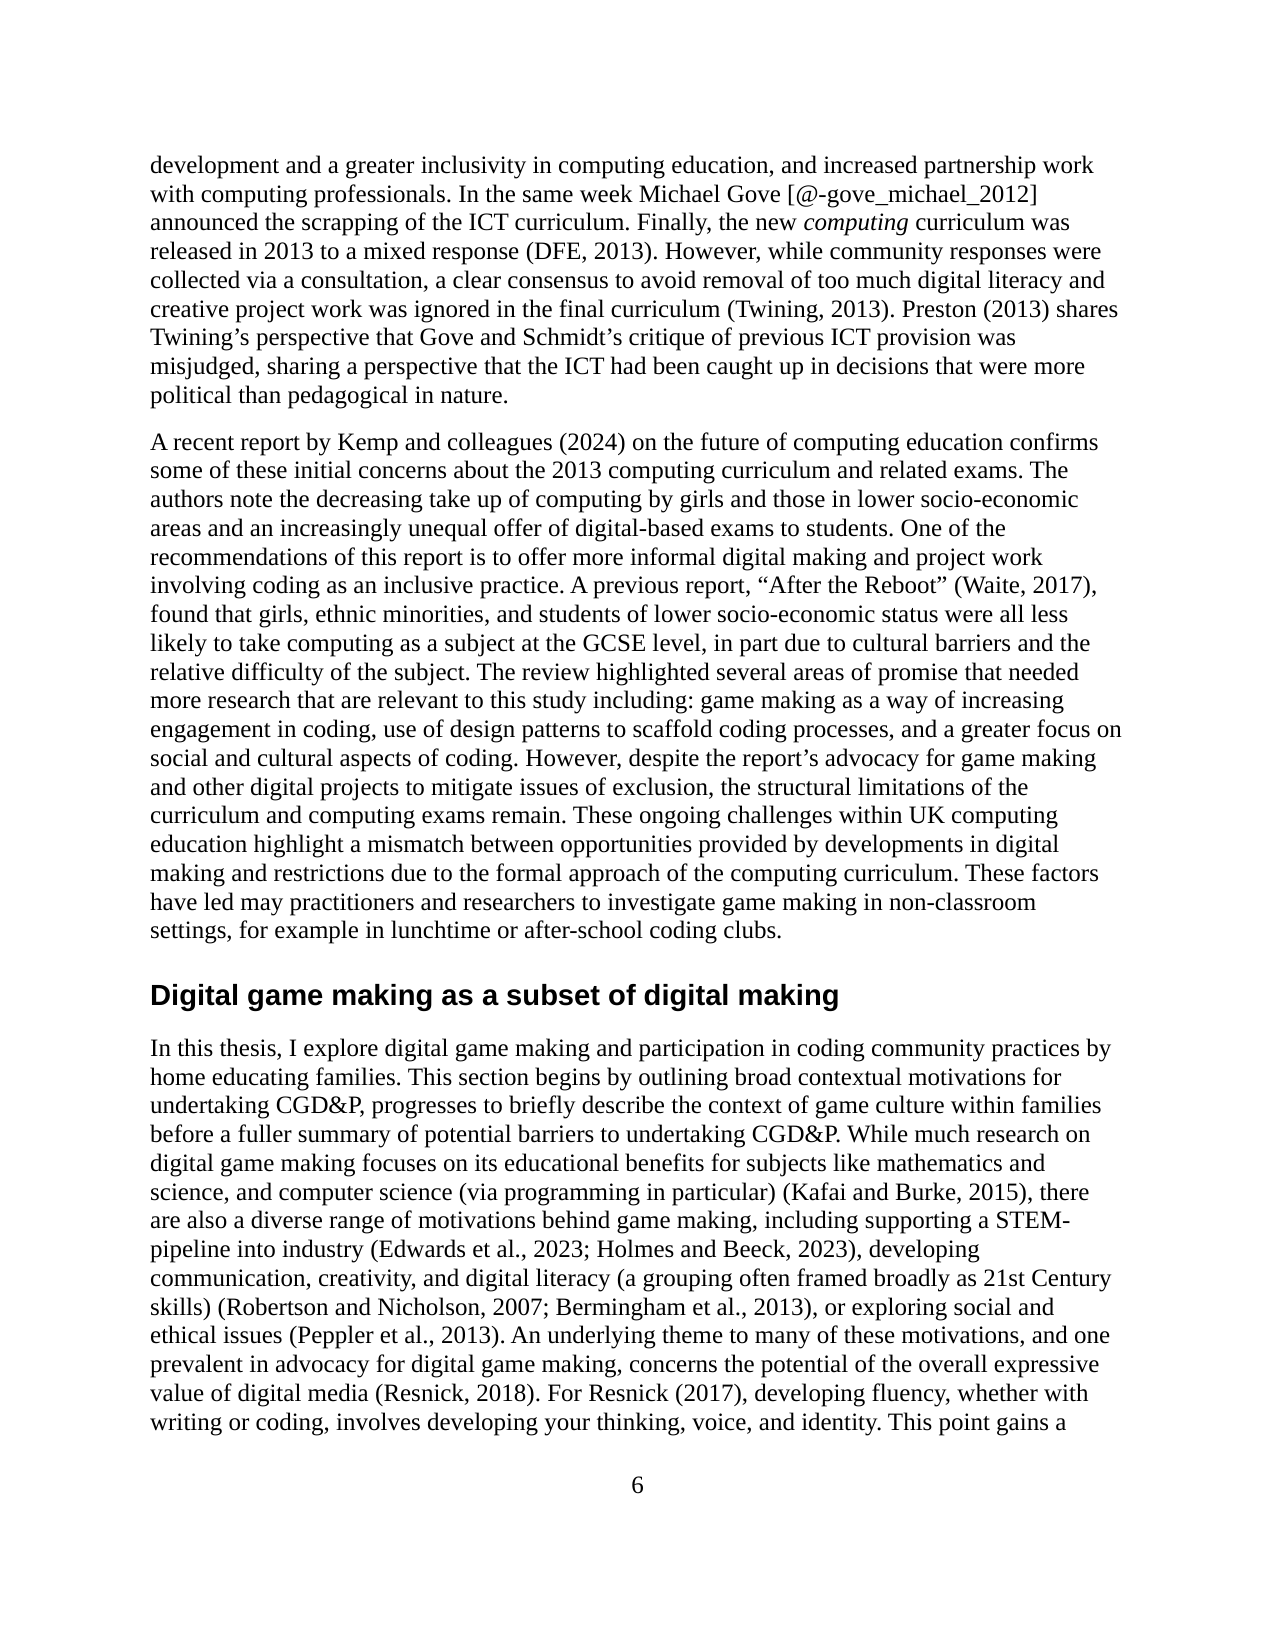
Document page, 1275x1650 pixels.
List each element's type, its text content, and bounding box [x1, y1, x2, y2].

subtitle Digital game making as a subset of digital making [150, 978, 1125, 1012]
text A recent report by Kemp and colleagues (2024) on the future of computing education confirms some of these initial concerns about the 2013 computing curriculum and related exams. The authors note the decreasing take up of computing by girls and those in lower socio-economic areas and an increasingly unequal offer of digital-based exams to students. One of the recommendations of this report is to offer more informal digital making and project work involving coding as an inclusive practice. A previous report, “After the Reboot” (Waite, 2017), found that girls, ethnic minorities, and students of lower socio-economic status were all less likely to take computing as a subject at the GCSE level, in part due to cultural barriers and the relative difficulty of the subject. The review highlighted several areas of promise that needed more research that are relevant to this study including: game making as a way of increasing engagement in coding, use of design patterns to scaffold coding processes, and a greater focus on social and cultural aspects of coding. However, despite the report’s advocacy for game making and other digital projects to mitigate issues of exclusion, the structural limitations of the curriculum and computing exams remain. These ongoing challenges within UK computing education highlight a mismatch between opportunities provided by developments in digital making and restrictions due to the formal approach of the computing curriculum. These factors have led may practitioners and researchers to investigate game making in non-classroom settings, for example in lunchtime or after-school coding clubs. [150, 427, 1125, 944]
text development and a greater inclusivity in computing education, and increased partnership work with computing professionals. In the same week Michael Gove [@-gove_michael_2012] announced the scrapping of the ICT curriculum. Finally, the new computing curriculum was released in 2013 to a mixed response (DFE, 2013). However, while community responses were collected via a consultation, a clear consensus to avoid removal of too much digital literacy and creative project work was ignored in the final curriculum (Twining, 2013). Preston (2013) shares Twining’s perspective that Gove and Schmidt’s critique of previous ICT provision was misjudged, sharing a perspective that the ICT had been caught up in decisions that were more political than pedagogical in nature. [150, 150, 1125, 409]
text In this thesis, I explore digital game making and participation in coding community practices by home educating families. This section begins by outlining broad contextual motivations for undertaking CGD&P, progresses to briefly describe the context of game culture within families before a fuller summary of potential barriers to undertaking CGD&P. While much research on digital game making focuses on its educational benefits for subjects like mathematics and science, and computer science (via programming in particular) (Kafai and Burke, 2015), there are also a diverse range of motivations behind game making, including supporting a STEM-pipeline into industry (Edwards et al., 2023; Holmes and Beeck, 2023), developing communication, creativity, and digital literacy (a grouping often framed broadly as 21st Century skills) (Robertson and Nicholson, 2007; Bermingham et al., 2013), or exploring social and ethical issues (Peppler et al., 2013). An underlying theme to many of these motivations, and one prevalent in advocacy for digital game making, concerns the potential of the overall expressive value of digital media (Resnick, 2018). For Resnick (2017), developing fluency, whether with writing or coding, involves developing your thinking, voice, and identity. This point gains a [150, 1033, 1125, 1436]
